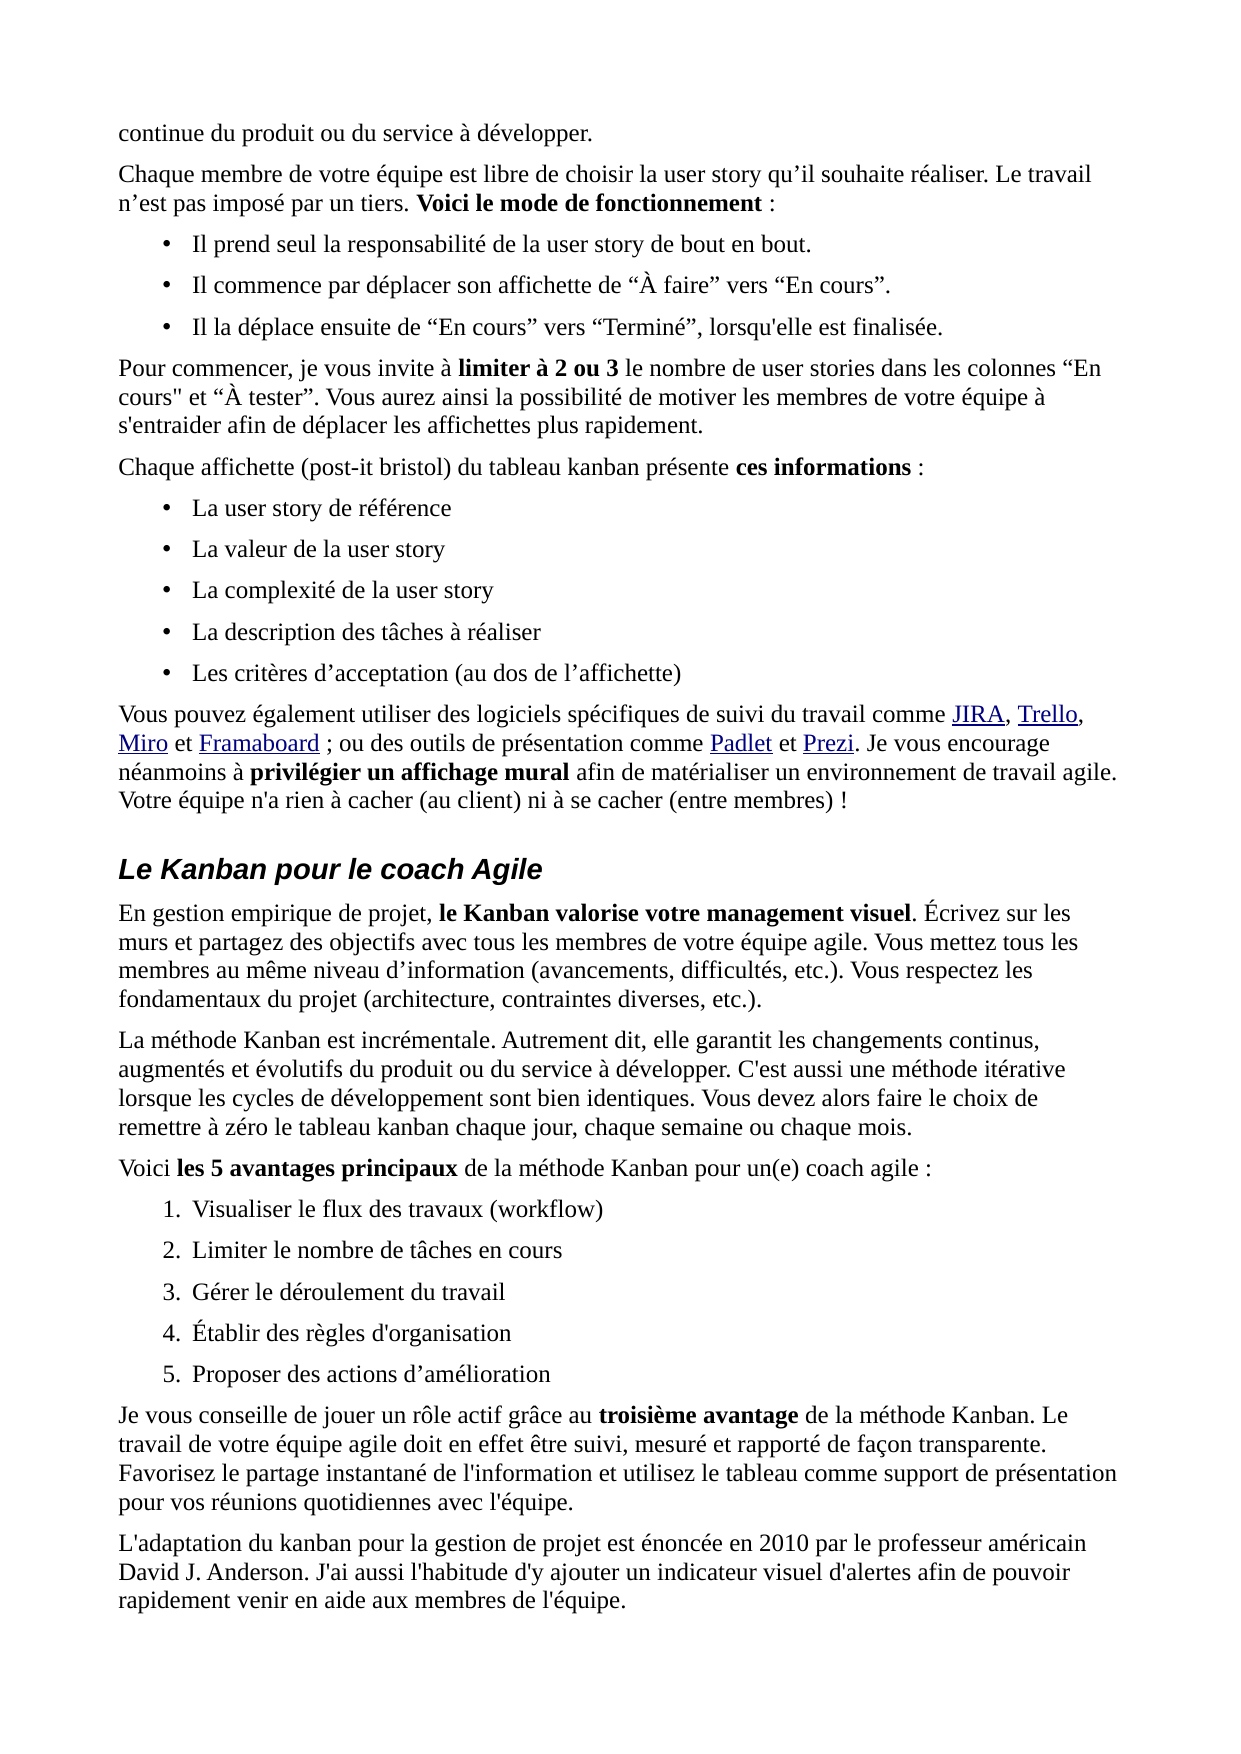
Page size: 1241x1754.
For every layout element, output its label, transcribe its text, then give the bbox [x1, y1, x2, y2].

text La méthode Kanban est incrémentale. Autrement dit, elle garantit les changements continus, augmentés et évolutifs du produit ou du service à développer. C'est aussi une méthode itérative lorsque les cycles de développement sont bien identiques. Vous devez alors faire le choix de remettre à zéro le tableau kanban chaque jour, chaque semaine ou chaque mois. [118, 1025, 1122, 1140]
list La valeur de la user story [162, 534, 1122, 563]
list Gérer le déroulement du travail [162, 1277, 1122, 1305]
list Établir des règles d'organisation [162, 1318, 1122, 1347]
text Chaque affichette (post-it bristol) du tableau kanban présente ces informations : [118, 452, 1122, 481]
text Pour commencer, je vous invite à limiter à 2 ou 3 le nombre de user stories dans les colonnes “En cours" et “À tester”. Vous aurez ainsi la possibilité de motiver les membres de votre équipe à s'entraider afin de déplacer les affichettes plus rapidement. [118, 353, 1122, 439]
text Je vous conseille de jouer un rôle actif grâce au troisième avantage de la méthode Kanban. Le travail de votre équipe agile doit en effet être suivi, mesuré et rapporté de façon transparente. Favorisez le partage instantané de l'information et utilisez le tableau comme support de présentation pour vos réunions quotidiennes avec l'équipe. [118, 1400, 1122, 1515]
list Visualiser le flux des travaux (workflow) [162, 1194, 1122, 1223]
list Il prend seul la responsabilité de la user story de bout en bout. [162, 229, 1122, 258]
text continue du produit ou du service à développer. [118, 118, 1122, 147]
list Proposer des actions d’amélioration [162, 1359, 1122, 1388]
text Chaque membre de votre équipe est libre de choisir la user story qu’il souhaite réaliser. Le travail n’est pas imposé par un tiers. Voici le mode de fonctionnement : [118, 159, 1122, 217]
text Vous pouvez également utiliser des logiciels spécifiques de suivi du travail comme JIRA, Trello, Miro et Framaboard ; ou des outils de présentation comme Padlet et Prezi. Je vous encourage néanmoins à privilégier un affichage mural afin de matérialiser un environnement de travail agile. Votre équipe n'a rien à cacher (au client) ni à se cacher (entre membres) ! [118, 699, 1122, 814]
text L'adaptation du kanban pour la gestion de projet est énoncée en 2010 par le professeur américain David J. Anderson. J'ai aussi l'habitude d'y ajouter un indicateur visuel d'alertes afin de pouvoir rapidement venir en aide aux membres de l'équipe. [118, 1528, 1122, 1614]
list La description des tâches à réaliser [162, 617, 1122, 646]
text Voici les 5 avantages principaux de la méthode Kanban pour un(e) coach agile : [118, 1153, 1122, 1182]
list Les critères d’acceptation (au dos de l’affichette) [162, 658, 1122, 687]
list La complexité de la user story [162, 576, 1122, 604]
list Il commence par déplacer son affichette de “À faire” vers “En cours”. [162, 271, 1122, 299]
list La user story de référence [162, 493, 1122, 522]
list Il la déplace ensuite de “En cours” vers “Terminé”, lorsqu'elle est finalisée. [162, 312, 1122, 341]
list Limiter le nombre de tâches en cours [162, 1235, 1122, 1264]
text En gestion empirique de projet, le Kanban valorise votre management visuel. Écrivez sur les murs et partagez des objectifs avec tous les membres de votre équipe agile. Vous mettez tous les membres au même niveau d’information (avancements, difficultés, etc.). Vous respectez les fondamentaux du projet (architecture, contraintes diverses, etc.). [118, 898, 1122, 1013]
subtitle Le Kanban pour le coach Agile [118, 852, 1122, 885]
